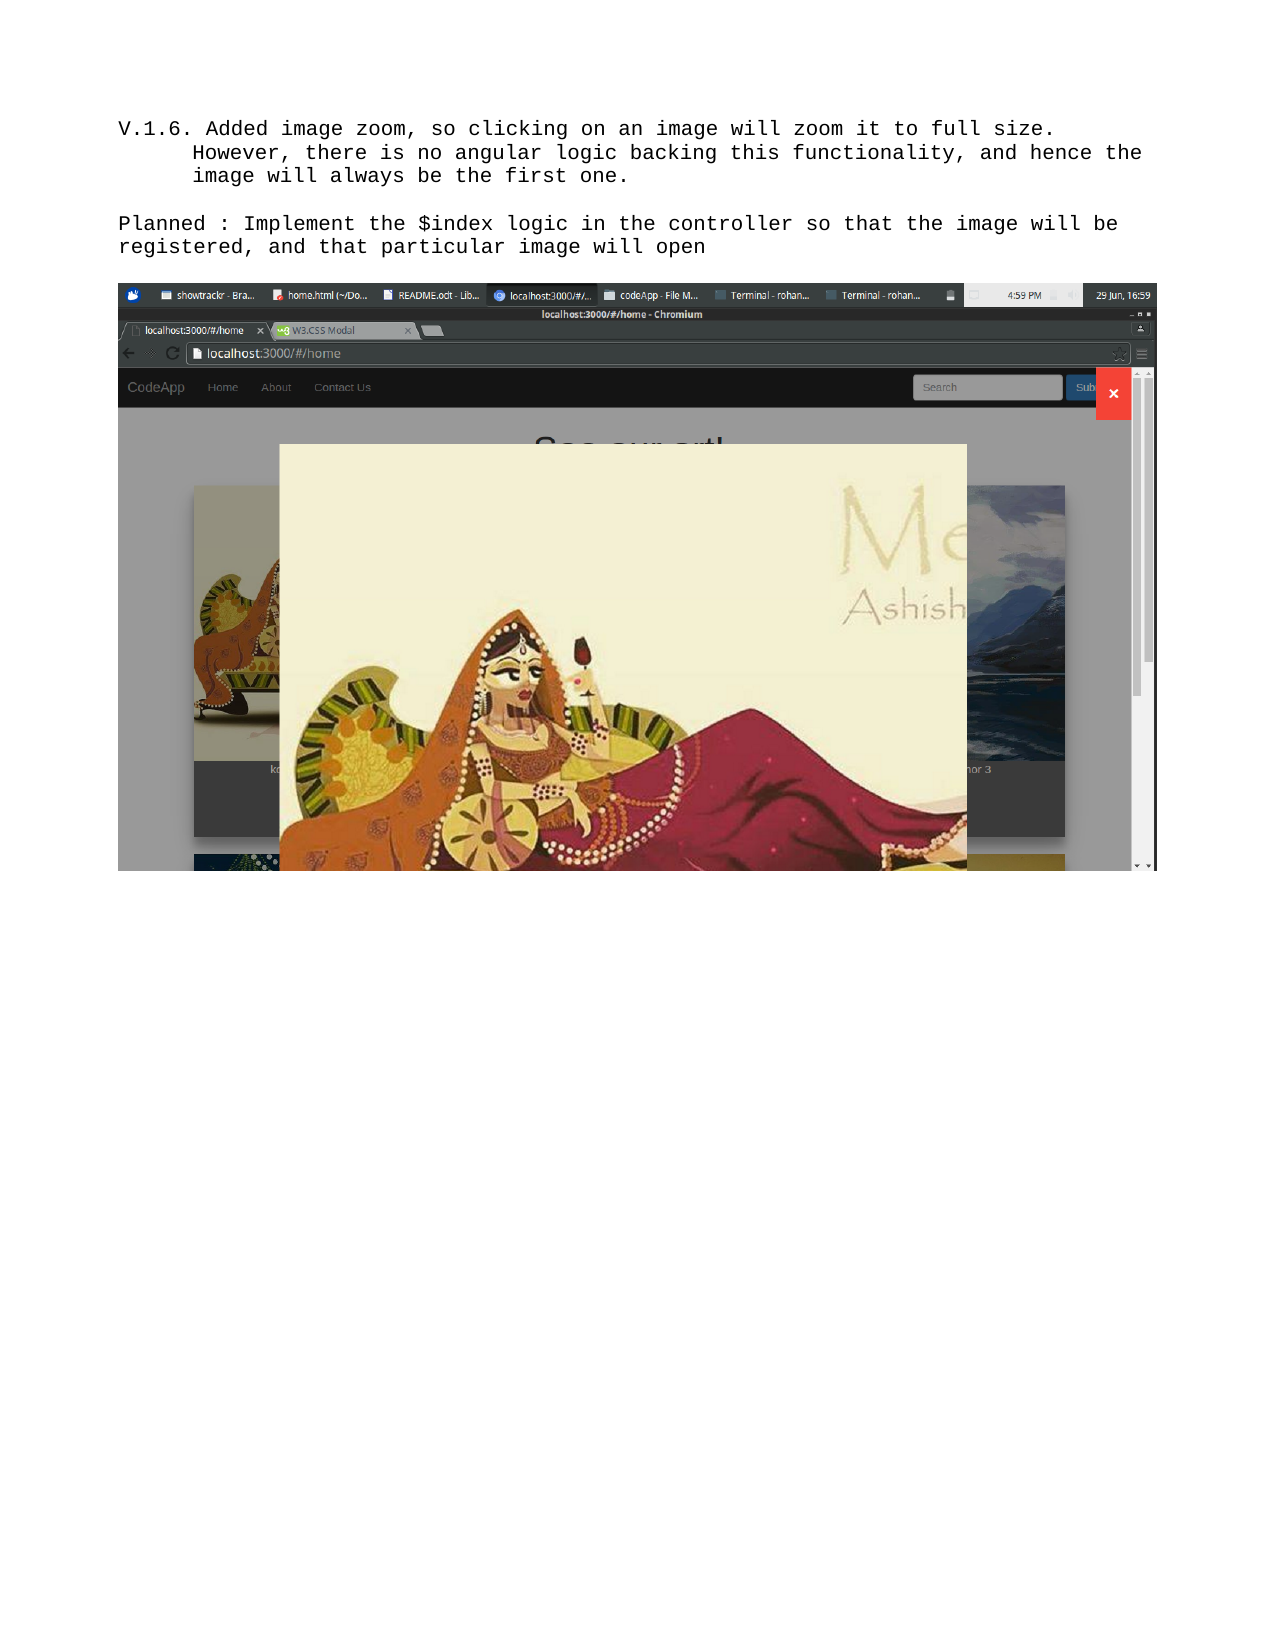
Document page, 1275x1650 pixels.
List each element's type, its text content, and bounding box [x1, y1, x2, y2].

text However, there is no angular logic backing this functionality, and hence the [118, 142, 1157, 165]
picture [118, 283, 1157, 871]
text image will always be the first one. [118, 165, 1157, 189]
text V.1.6. Added image zoom, so clicking on an image will zoom it to full size. [118, 118, 1157, 142]
text Planned : Implement the $index logic in the controller so that the image will be registered, and that particular image will open [118, 213, 1157, 260]
